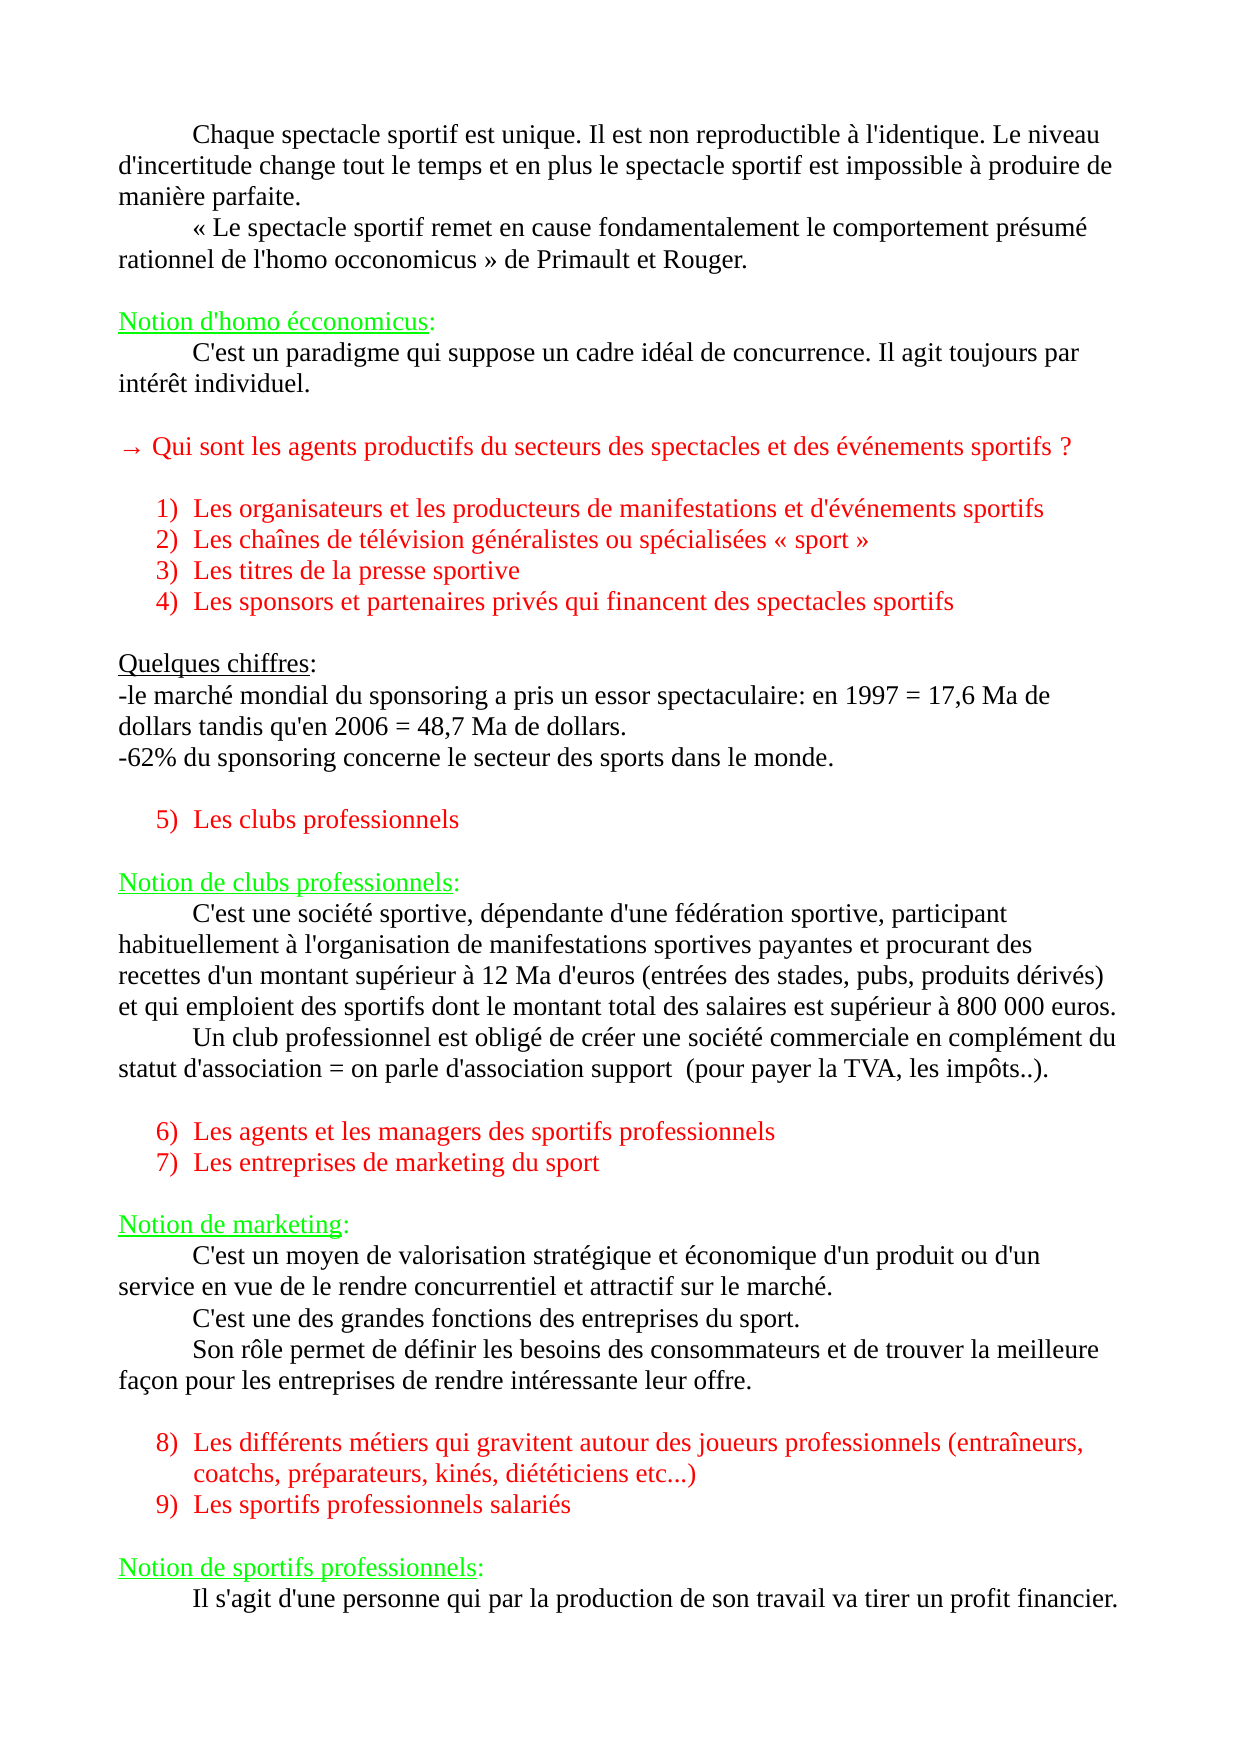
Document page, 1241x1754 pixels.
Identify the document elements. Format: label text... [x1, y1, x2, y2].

list Les sportifs professionnels salariés [156, 1488, 1122, 1520]
text C'est une des grandes fonctions des entreprises du sport. [118, 1302, 1122, 1333]
list Les clubs professionnels [156, 803, 1122, 834]
text C'est un moyen de valorisation stratégique et économique d'un produit ou d'un service en vue de le rendre concurrentiel et attractif sur le marché. [118, 1239, 1122, 1302]
text → Qui sont les agents productifs du secteurs des spectacles et des événements sportifs ? [118, 429, 1122, 461]
list Les titres de la presse sportive [156, 554, 1122, 585]
text Quelques chiffres: [118, 648, 1122, 679]
list Les sponsors et partenaires privés qui financent des spectacles sportifs [156, 585, 1122, 616]
text Son rôle permet de définir les besoins des consommateurs et de trouver la meilleure façon pour les entreprises de rendre intéressante leur offre. [118, 1333, 1122, 1395]
text -le marché mondial du sponsoring a pris un essor spectaculaire: en 1997 = 17,6 Ma de dollars tandis qu'en 2006 = 48,7 Ma de dollars. [118, 679, 1122, 741]
text Notion de sportifs professionnels: [118, 1551, 1122, 1582]
text C'est une société sportive, dépendante d'une fédération sportive, participant habituellement à l'organisation de manifestations sportives payantes et procurant des recettes d'un montant supérieur à 12 Ma d'euros (entrées des stades, pubs, produits dérivés) et qui emploient des sportifs dont le montant total des salaires est supérieur à 800 000 euros. [118, 897, 1122, 1021]
list Les chaînes de télévision généralistes ou spécialisées « sport » [156, 523, 1122, 554]
list Les agents et les managers des sportifs professionnels [156, 1115, 1122, 1146]
text Notion d'homo écconomicus: [118, 305, 1122, 336]
list Les organisateurs et les producteurs de manifestations et d'événements sportifs [156, 492, 1122, 523]
text Un club professionnel est obligé de créer une société commerciale en complément du statut d'association = on parle d'association support (pour payer la TVA, les impôts..). [118, 1021, 1122, 1084]
text Notion de marketing: [118, 1208, 1122, 1239]
text Chaque spectacle sportif est unique. Il est non reproductible à l'identique. Le niveau d'incertitude change tout le temps et en plus le spectacle sportif est impossible à produire de manière parfaite. [118, 118, 1122, 212]
text « Le spectacle sportif remet en cause fondamentalement le comportement présumé rationnel de l'homo occonomicus » de Primault et Rouger. [118, 212, 1122, 274]
list Les différents métiers qui gravitent autour des joueurs professionnels (entraîneurs, coatchs, préparateurs, kinés, diététiciens etc...) [156, 1426, 1122, 1488]
list Les entreprises de marketing du sport [156, 1146, 1122, 1177]
text -62% du sponsoring concerne le secteur des sports dans le monde. [118, 741, 1122, 772]
text C'est un paradigme qui suppose un cadre idéal de concurrence. Il agit toujours par intérêt individuel. [118, 336, 1122, 398]
text Notion de clubs professionnels: [118, 866, 1122, 897]
text Il s'agit d'une personne qui par la production de son travail va tirer un profit financier. [118, 1582, 1122, 1613]
